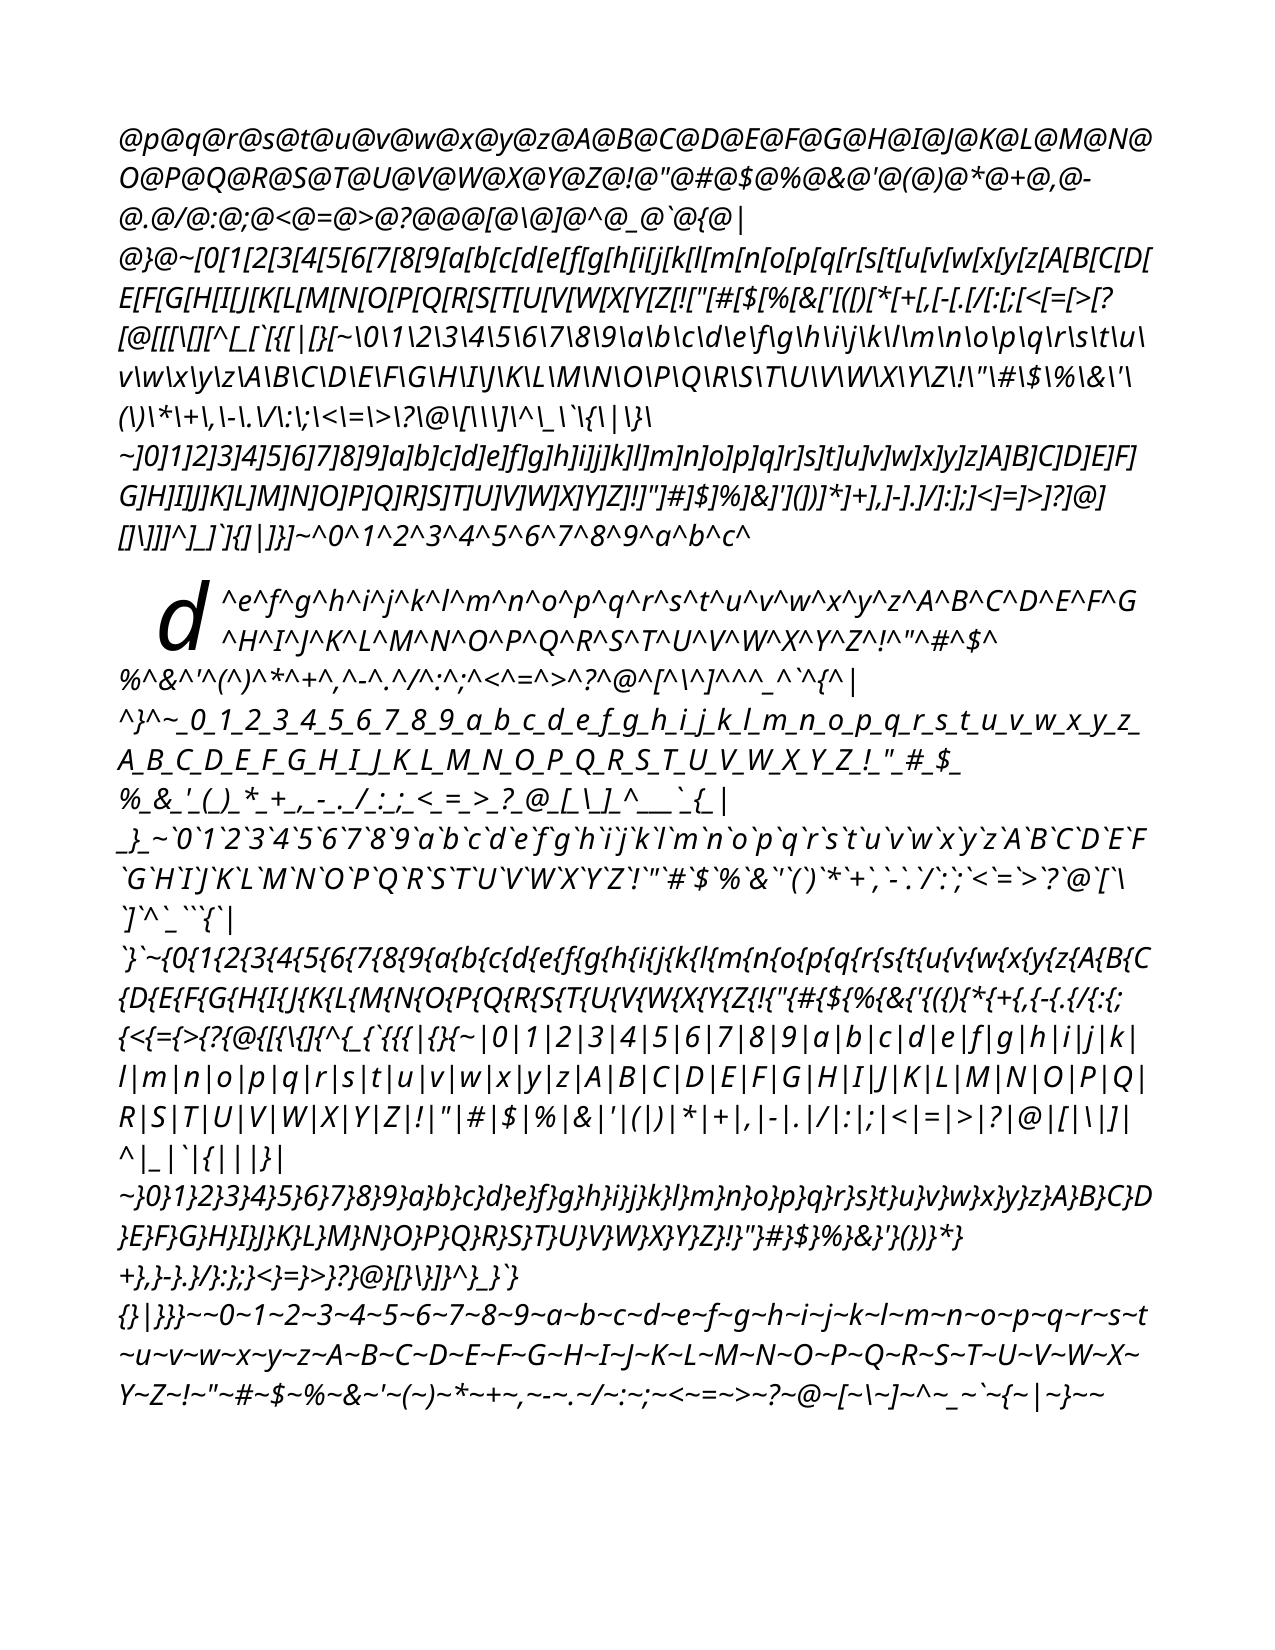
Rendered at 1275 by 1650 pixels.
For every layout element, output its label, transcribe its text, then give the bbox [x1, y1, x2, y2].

text @p@q@r@s@t@u@v@w@x@y@z@A@B@C@D@E@F@G@H@I@J@K@L@M@N@O@P@Q@R@S@T@U@V@W@X@Y@Z@!@"@#@$@%@&@'@(@)@*@+@,@-@.@/@:@;@<@=@>@?@@@[@\@]@^@_@`@{@|@}@~[0[1[2[3[4[5[6[7[8[9[a[b[c[d[e[f[g[h[i[j[k[l[m[n[o[p[q[r[s[t[u[v[w[x[y[z[A[B[C[D[E[F[G[H[I[J[K[L[M[N[O[P[Q[R[S[T[U[V[W[X[Y[Z[!["[#[$[%[&['[([)[*[+[,[-[.[/[:[;[<[=[>[?[@[[[\[][^[_[`[{[|[}[~\0\1\2\3\4\5\6\7\8\9\a\b\c\d\e\f\g\h\i\j\k\l\m\n\o\p\q\r\s\t\u\v\w\x\y\z\A\B\C\D\E\F\G\H\I\J\K\L\M\N\O\P\Q\R\S\T\U\V\W\X\Y\Z\!\"\#\$\%\&\'\(\)\*\+\,\-\.\/\:\;\<\=\>\?\@\[\\\]\^\_\`\{\|\}\~]0]1]2]3]4]5]6]7]8]9]a]b]c]d]e]f]g]h]i]j]k]l]m]n]o]p]q]r]s]t]u]v]w]x]y]z]A]B]C]D]E]F]G]H]I]J]K]L]M]N]O]P]Q]R]S]T]U]V]W]X]Y]Z]!]"]#]$]%]&]'](])]*]+],]-].]/]:];]<]=]>]?]@][]\]]]^]_]`]{]|]}]~^0^1^2^3^4^5^6^7^8^9^a^b^c^ [118, 118, 1157, 555]
text d^e^f^g^h^i^j^k^l^m^n^o^p^q^r^s^t^u^v^w^x^y^z^A^B^C^D^E^F^G^H^I^J^K^L^M^N^O^P^Q^R^S^T^U^V^W^X^Y^Z^!^"^#^$^%^&^'^(^)^*^+^,^-^.^/^:^;^<^=^>^?^@^[^\^]^^^_^`^{^|^}^~_0_1_2_3_4_5_6_7_8_9_a_b_c_d_e_f_g_h_i_j_k_l_m_n_o_p_q_r_s_t_u_v_w_x_y_z_A_B_C_D_E_F_G_H_I_J_K_L_M_N_O_P_Q_R_S_T_U_V_W_X_Y_Z_!_"_#_$_%_&_'_(_)_*_+_,_-_._/_:_;_<_=_>_?_@_[_\_]_^___`_{_|_}_~`0`1`2`3`4`5`6`7`8`9`a`b`c`d`e`f`g`h`i`j`k`l`m`n`o`p`q`r`s`t`u`v`w`x`y`z`A`B`C`D`E`F`G`H`I`J`K`L`M`N`O`P`Q`R`S`T`U`V`W`X`Y`Z`!`"`#`$`%`&`'`(`)`*`+`,`-`.`/`:`;`<`=`>`?`@`[`\`]`^`_```{`|`}`~{0{1{2{3{4{5{6{7{8{9{a{b{c{d{e{f{g{h{i{j{k{l{m{n{o{p{q{r{s{t{u{v{w{x{y{z{A{B{C{D{E{F{G{H{I{J{K{L{M{N{O{P{Q{R{S{T{U{V{W{X{Y{Z{!{"{#{${%{&{'{({){*{+{,{-{.{/{:{;{<{={>{?{@{[{\{]{^{_{`{{{|{}{~|0|1|2|3|4|5|6|7|8|9|a|b|c|d|e|f|g|h|i|j|k|l|m|n|o|p|q|r|s|t|u|v|w|x|y|z|A|B|C|D|E|F|G|H|I|J|K|L|M|N|O|P|Q|R|S|T|U|V|W|X|Y|Z|!|"|#|$|%|&|'|(|)|*|+|,|-|.|/|:|;|<|=|>|?|@|[|\|]|^|_|`|{|||}|~}0}1}2}3}4}5}6}7}8}9}a}b}c}d}e}f}g}h}i}j}k}l}m}n}o}p}q}r}s}t}u}v}w}x}y}z}A}B}C}D}E}F}G}H}I}J}K}L}M}N}O}P}Q}R}S}T}U}V}W}X}Y}Z}!}"}#}$}%}&}'}(})}*}+},}-}.}/}:};}<}=}>}?}@}[}\}]}^}_}`}{}|}}}~~0~1~2~3~4~5~6~7~8~9~a~b~c~d~e~f~g~h~i~j~k~l~m~n~o~p~q~r~s~t~u~v~w~x~y~z~A~B~C~D~E~F~G~H~I~J~K~L~M~N~O~P~Q~R~S~T~U~V~W~X~Y~Z~!~"~#~$~%~&~'~(~)~*~+~,~-~.~/~:~;~<~=~>~?~@~[~\~]~^~_~`~{~|~}~~ [118, 580, 1157, 1414]
